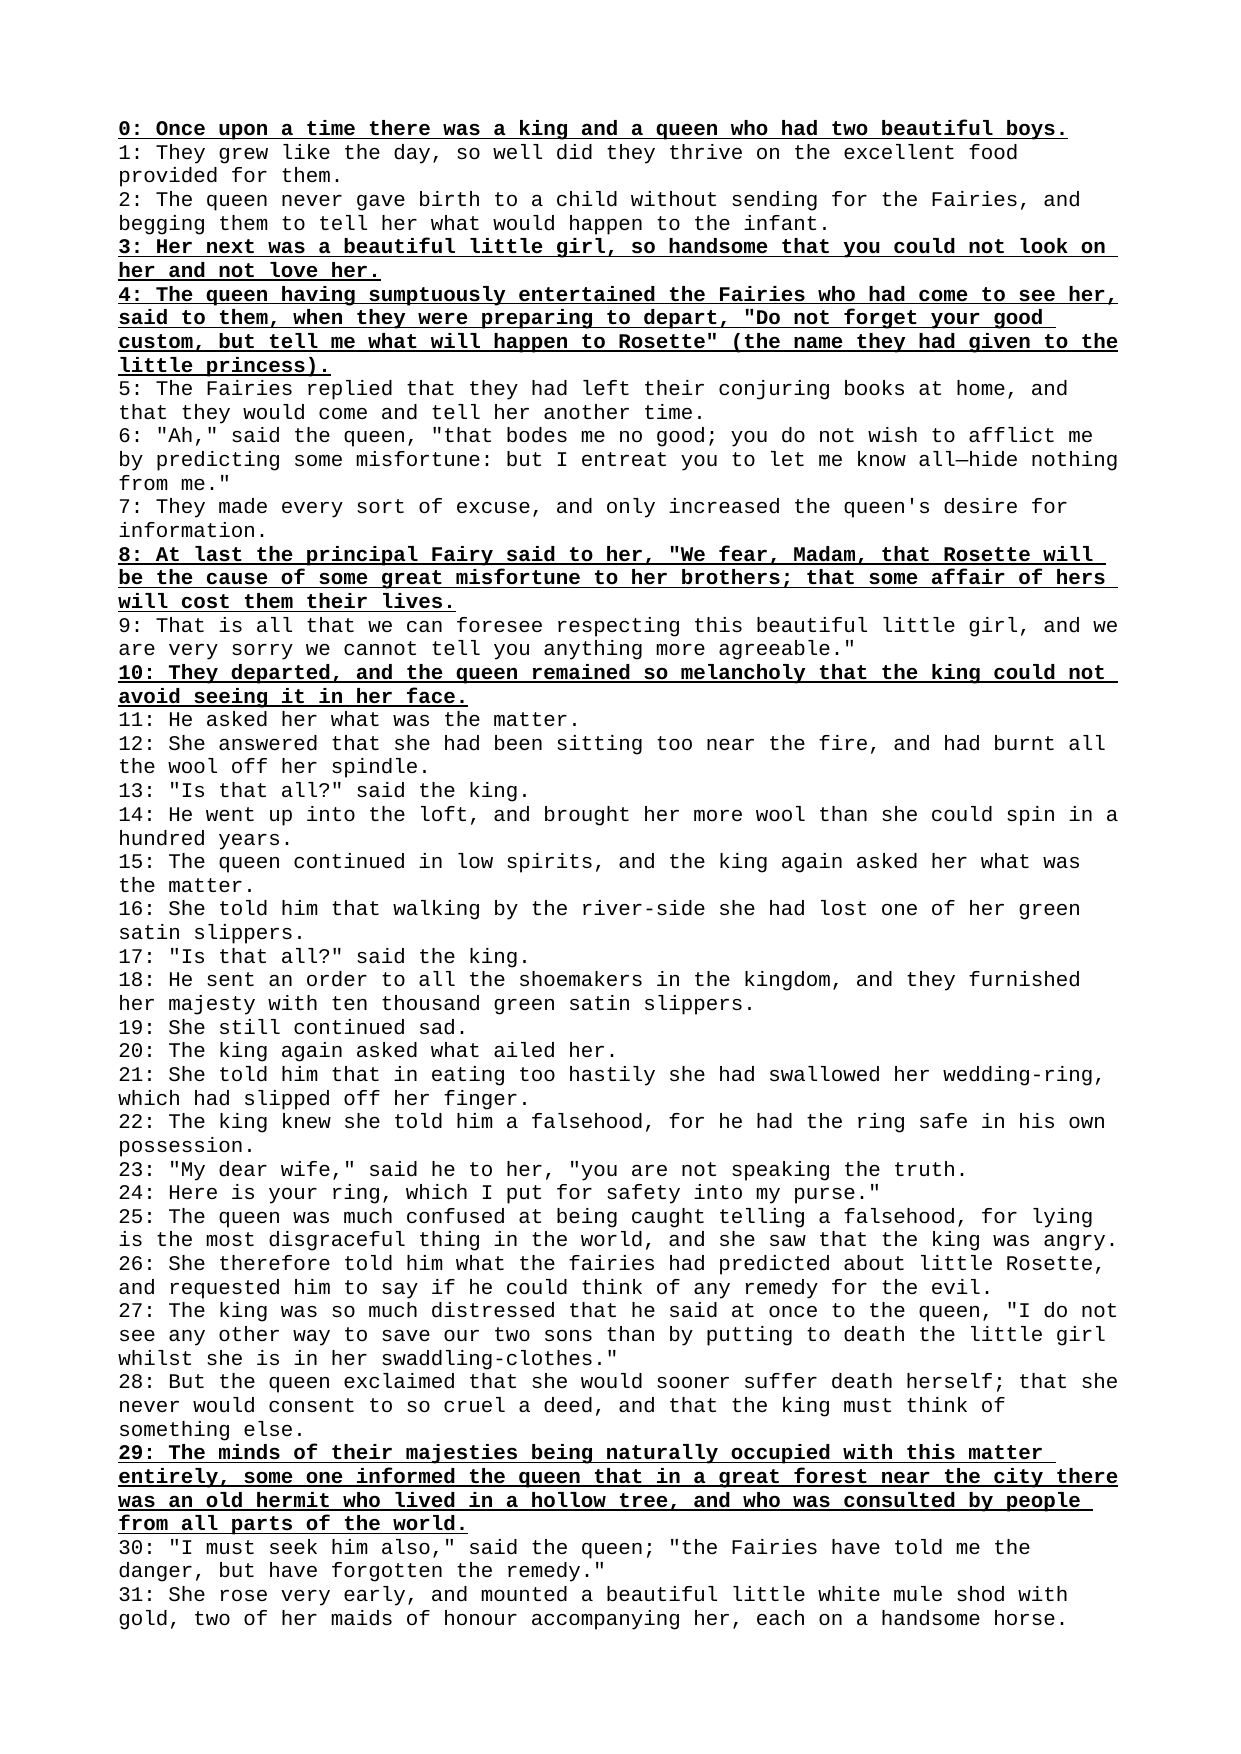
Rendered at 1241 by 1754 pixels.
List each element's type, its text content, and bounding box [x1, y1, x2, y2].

text 30: "I must seek him also," said the queen; "the Fairies have told me the danger, but have forgotten the remedy." [118, 1537, 1122, 1584]
text 8: At last the principal Fairy said to her, "We fear, Madam, that Rosette will be the cause of some great misfortune to her brothers; that some affair of hers will cost them their lives. [118, 544, 1122, 615]
text 6: "Ah," said the queen, "that bodes me no good; you do not wish to afflict me by predicting some misfortune: but I entreat you to let me know all—hide nothing from me." [118, 426, 1122, 496]
text 18: He sent an order to all the shoemakers in the kingdom, and they furnished her majesty with ten thousand green satin slippers. [118, 969, 1122, 1017]
text 15: The queen continued in low spirits, and the king again asked her what was the matter. [118, 851, 1122, 898]
text 24: Here is your ring, which I put for safety into my purse." [118, 1182, 1122, 1206]
text 20: The king again asked what ailed her. [118, 1040, 1122, 1064]
text 5: The Fairies replied that they had left their conjuring books at home, and that they would come and tell her another time. [118, 378, 1122, 426]
text 23: "My dear wife," said he to her, "you are not speaking the truth. [118, 1158, 1122, 1182]
text 14: He went up into the loft, and brought her more wool than she could spin in a hundred years. [118, 804, 1122, 851]
text 11: He asked her what was the matter. [118, 709, 1122, 733]
text 12: She answered that she had been sitting too near the fire, and had burnt all the wool off her spindle. [118, 733, 1122, 780]
text 9: That is all that we can foresee respecting this beautiful little girl, and we are very sorry we cannot tell you anything more agreeable." [118, 615, 1122, 662]
text 3: Her next was a beautiful little girl, so handsome that you could not look on her and not love her. [118, 236, 1122, 284]
text 27: The king was so much distressed that he said at once to the queen, "I do not see any other way to save our two sons than by putting to death the little girl whilst she is in her swaddling-clothes." [118, 1300, 1122, 1371]
text 22: The king knew she told him a falsehood, for he had the ring safe in his own possession. [118, 1111, 1122, 1158]
text 2: The queen never gave birth to a child without sending for the Fairies, and begging them to tell her what would happen to the infant. [118, 189, 1122, 236]
text 13: "Is that all?" said the king. [118, 780, 1122, 804]
text 21: She told him that in eating too hastily she had swallowed her wedding-ring, which had slipped off her finger. [118, 1064, 1122, 1111]
text 25: The queen was much confused at being caught telling a falsehood, for lying is the most disgraceful thing in the world, and she saw that the king was angry. [118, 1206, 1122, 1253]
text 7: They made every sort of excuse, and only increased the queen's desire for information. [118, 496, 1122, 544]
text 29: The minds of their majesties being naturally occupied with this matter entirely, some one informed the queen that in a great forest near the city there was an old hermit who lived in a hollow tree, and who was consulted by people from all parts of the world. [118, 1442, 1122, 1537]
text 0: Once upon a time there was a king and a queen who had two beautiful boys. [118, 118, 1122, 142]
text 4: The queen having sumptuously entertained the Fairies who had come to see her, said to them, when they were preparing to depart, "Do not forget your good custom, but tell me what will happen to Rosette" (the name they had given to the little princess). [118, 284, 1122, 378]
text 10: They departed, and the queen remained so melancholy that the king could not avoid seeing it in her face. [118, 662, 1122, 709]
text 26: She therefore told him what the fairies had predicted about little Rosette, and requested him to say if he could think of any remedy for the evil. [118, 1253, 1122, 1300]
text 1: They grew like the day, so well did they thrive on the excellent food provided for them. [118, 142, 1122, 189]
text 17: "Is that all?" said the king. [118, 946, 1122, 969]
text 31: She rose very early, and mounted a beautiful little white mule shod with gold, two of her maids of honour accompanying her, each on a handsome horse. [118, 1584, 1122, 1631]
text 28: But the queen exclaimed that she would sooner suffer death herself; that she never would consent to so cruel a deed, and that the king must think of something else. [118, 1371, 1122, 1442]
text 19: She still continued sad. [118, 1017, 1122, 1040]
text 16: She told him that walking by the river-side she had lost one of her green satin slippers. [118, 898, 1122, 946]
